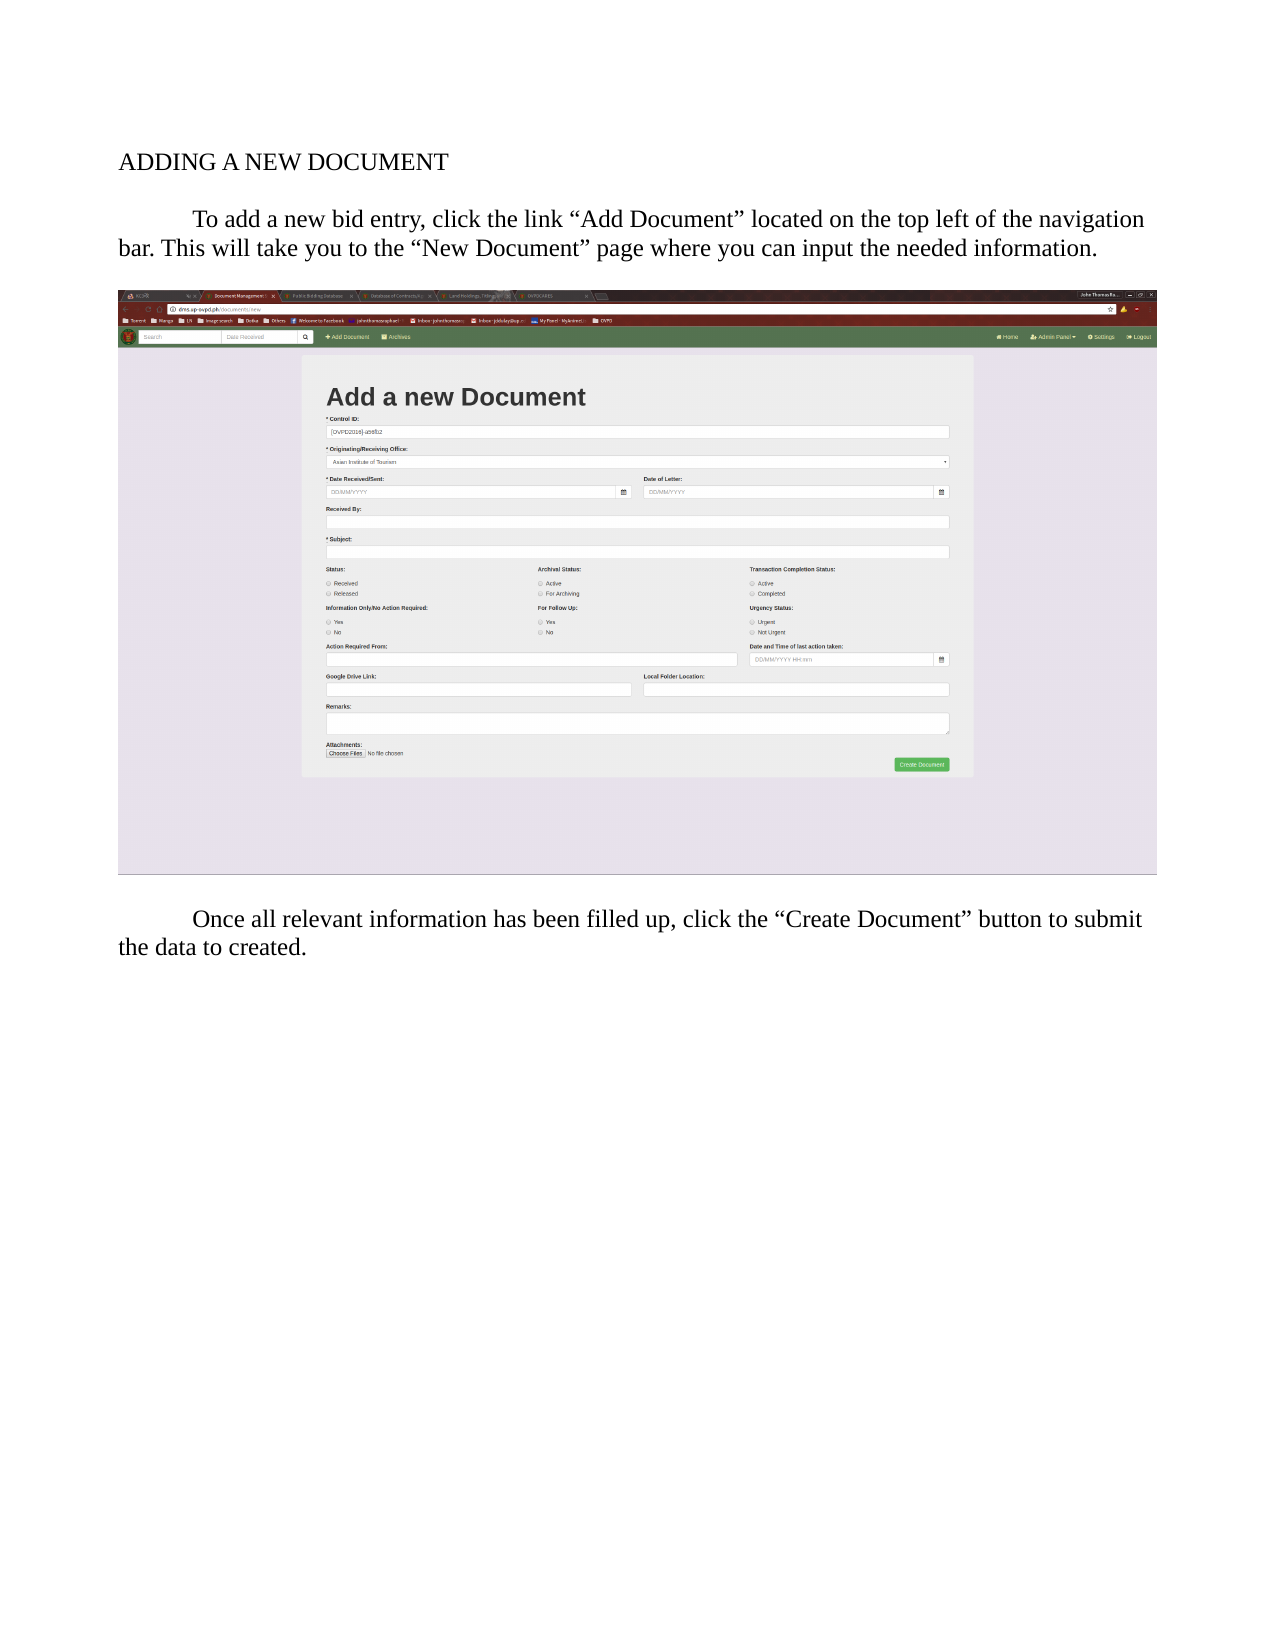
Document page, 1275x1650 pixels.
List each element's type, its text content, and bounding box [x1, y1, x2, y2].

text Once all relevant information has been filled up, click the “Create Document” button to submit the data to created. [118, 904, 1157, 961]
text ADDING A NEW DOCUMENT [118, 147, 1157, 176]
text To add a new bid entry, click the link “Add Document” located on the top left of the navigation bar. This will take you to the “New Document” page where you can input the needed information. [118, 204, 1157, 262]
picture [118, 290, 1157, 875]
